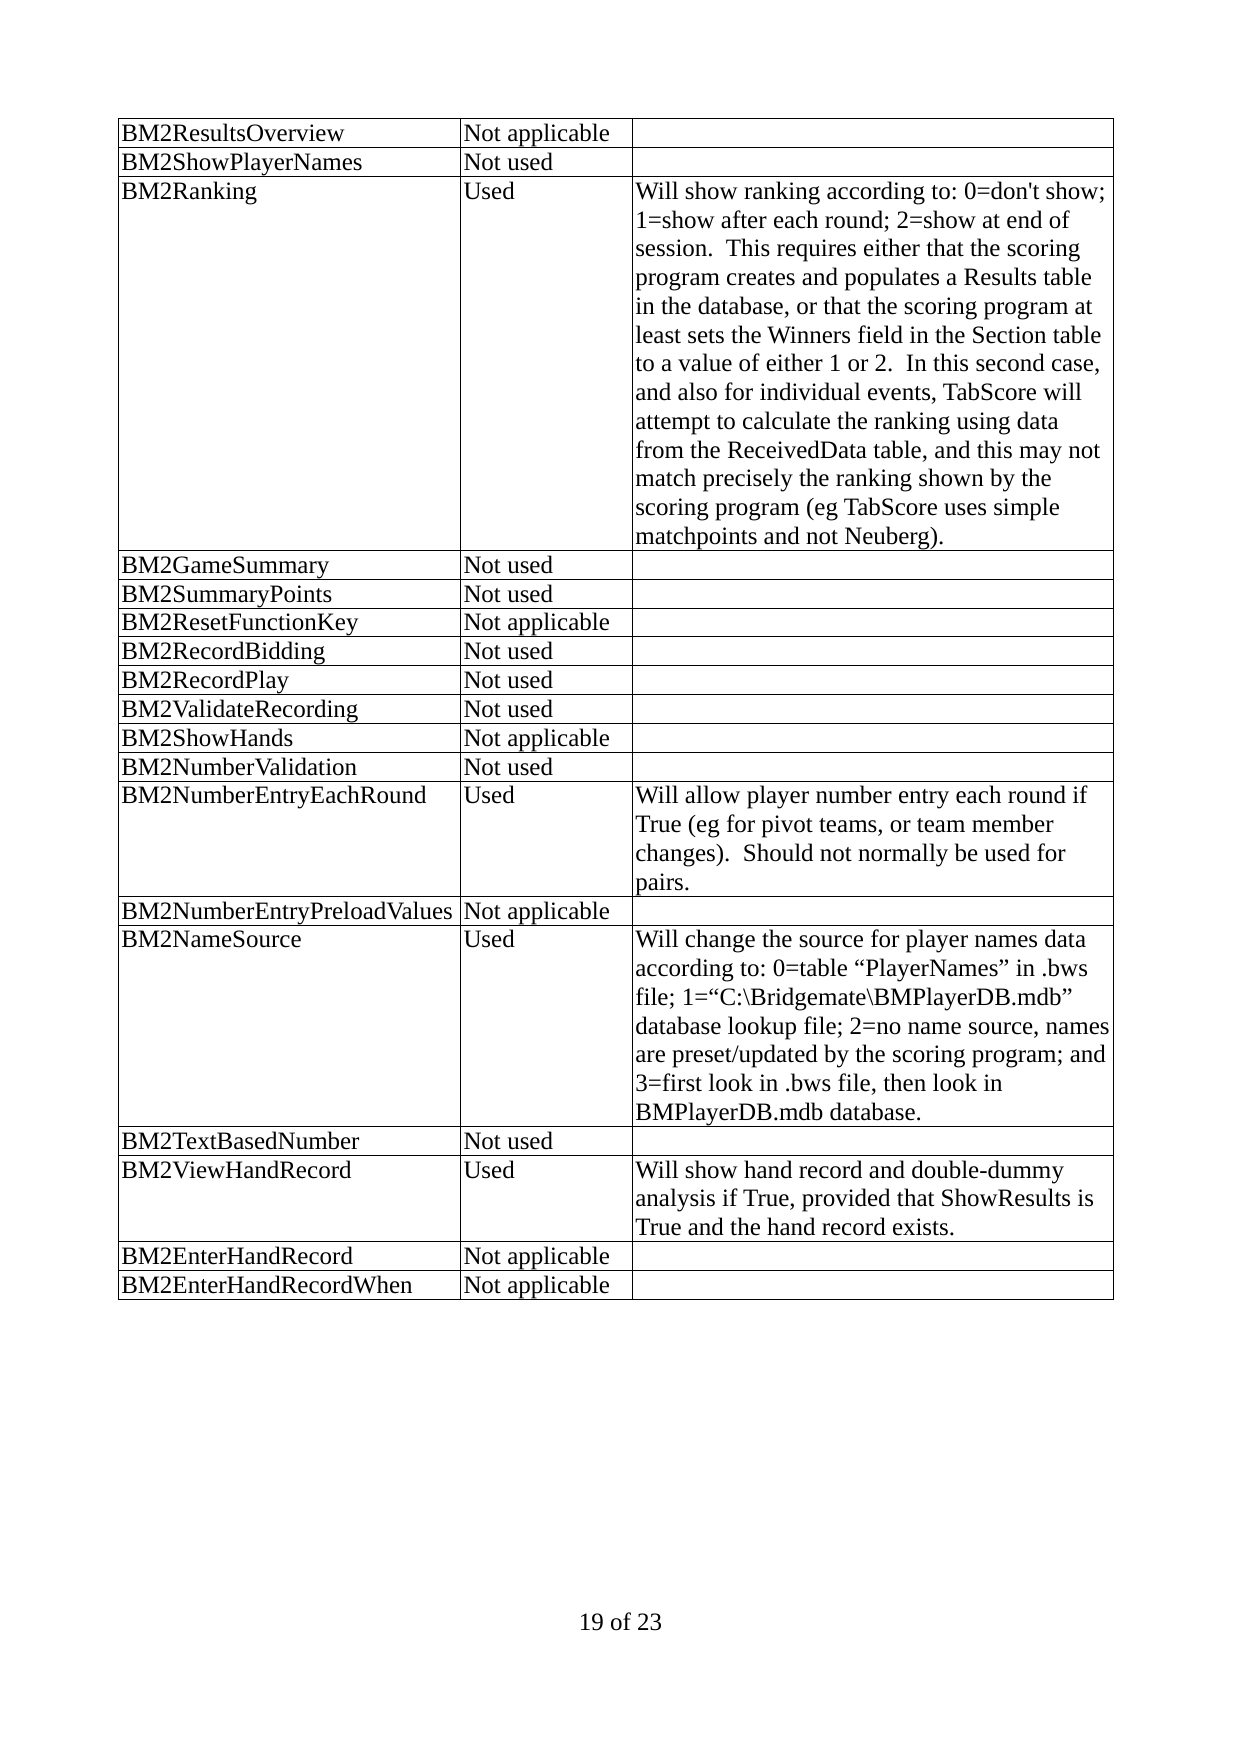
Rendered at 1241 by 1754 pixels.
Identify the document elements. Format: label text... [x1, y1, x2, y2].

table_cell Not applicable [461, 119, 632, 147]
table_cell Not used [461, 753, 632, 781]
table_cell BM2ResetFunctionKey [119, 609, 460, 636]
table_cell BM2NameSource [119, 926, 460, 1126]
table_cell Not applicable [461, 1271, 632, 1299]
table_cell [633, 897, 1113, 924]
table_cell Not applicable [461, 1242, 632, 1270]
table_cell BM2ShowHands [119, 724, 460, 752]
table_cell [633, 580, 1113, 607]
table_cell BM2NumberValidation [119, 753, 460, 781]
table_cell Used [461, 177, 632, 550]
table_cell Will change the source for player names data according to: 0=table “PlayerNames” in .bws file; 1=“C:\Bridgemate\BMPlayerDB.mdb” database lookup file; 2=no name source, names are preset/updated by the scoring program; and 3=first look in .bws file, then look in BMPlayerDB.mdb database. [633, 926, 1113, 1126]
table_cell [633, 724, 1113, 752]
table_cell BM2ResultsOverview [119, 119, 460, 147]
table_cell Not used [461, 580, 632, 607]
table_cell Will allow player number entry each round if True (eg for pivot teams, or team member changes). Should not normally be used for pairs. [633, 782, 1113, 896]
table_cell BM2SummaryPoints [119, 580, 460, 607]
table_cell [633, 1242, 1113, 1270]
table_cell BM2RecordBidding [119, 637, 460, 665]
table_cell Will show hand record and double-dummy analysis if True, provided that ShowResults is True and the hand record exists. [633, 1156, 1113, 1241]
table_cell Not used [461, 666, 632, 694]
table_cell Used [461, 782, 632, 896]
table_cell BM2NumberEntryPreloadValues [119, 897, 460, 924]
table_cell Not used [461, 637, 632, 665]
table_cell BM2NumberEntryEachRound [119, 782, 460, 896]
table_cell BM2ValidateRecording [119, 695, 460, 723]
table_cell BM2GameSummary [119, 551, 460, 578]
table_cell Not used [461, 551, 632, 578]
table_cell [633, 753, 1113, 781]
table_cell BM2RecordPlay [119, 666, 460, 694]
table_cell [633, 551, 1113, 578]
table_cell [633, 119, 1113, 147]
table_cell [633, 609, 1113, 636]
table_cell Not used [461, 695, 632, 723]
table_cell BM2Ranking [119, 177, 460, 550]
table_cell BM2EnterHandRecordWhen [119, 1271, 460, 1299]
table_cell Used [461, 926, 632, 1126]
table_cell BM2EnterHandRecord [119, 1242, 460, 1270]
table_cell Not applicable [461, 724, 632, 752]
table_cell Will show ranking according to: 0=don't show; 1=show after each round; 2=show at end of session. This requires either that the scoring program creates and populates a Results table in the database, or that the scoring program at least sets the Winners field in the Section table to a value of either 1 or 2. In this second case, and also for individual events, TabScore will attempt to calculate the ranking using data from the ReceivedData table, and this may not match precisely the ranking shown by the scoring program (eg TabScore uses simple matchpoints and not Neuberg). [633, 177, 1113, 550]
table_cell Used [461, 1156, 632, 1241]
table_cell Not used [461, 148, 632, 176]
table_cell [633, 637, 1113, 665]
table_cell [633, 666, 1113, 694]
table_cell [633, 1271, 1113, 1299]
table_cell Not used [461, 1127, 632, 1155]
table_cell [633, 695, 1113, 723]
table_cell BM2ShowPlayerNames [119, 148, 460, 176]
table_cell Not applicable [461, 897, 632, 924]
table_cell [633, 1127, 1113, 1155]
table_cell BM2ViewHandRecord [119, 1156, 460, 1241]
table_cell [633, 148, 1113, 176]
table_cell Not applicable [461, 609, 632, 636]
table_cell BM2TextBasedNumber [119, 1127, 460, 1155]
